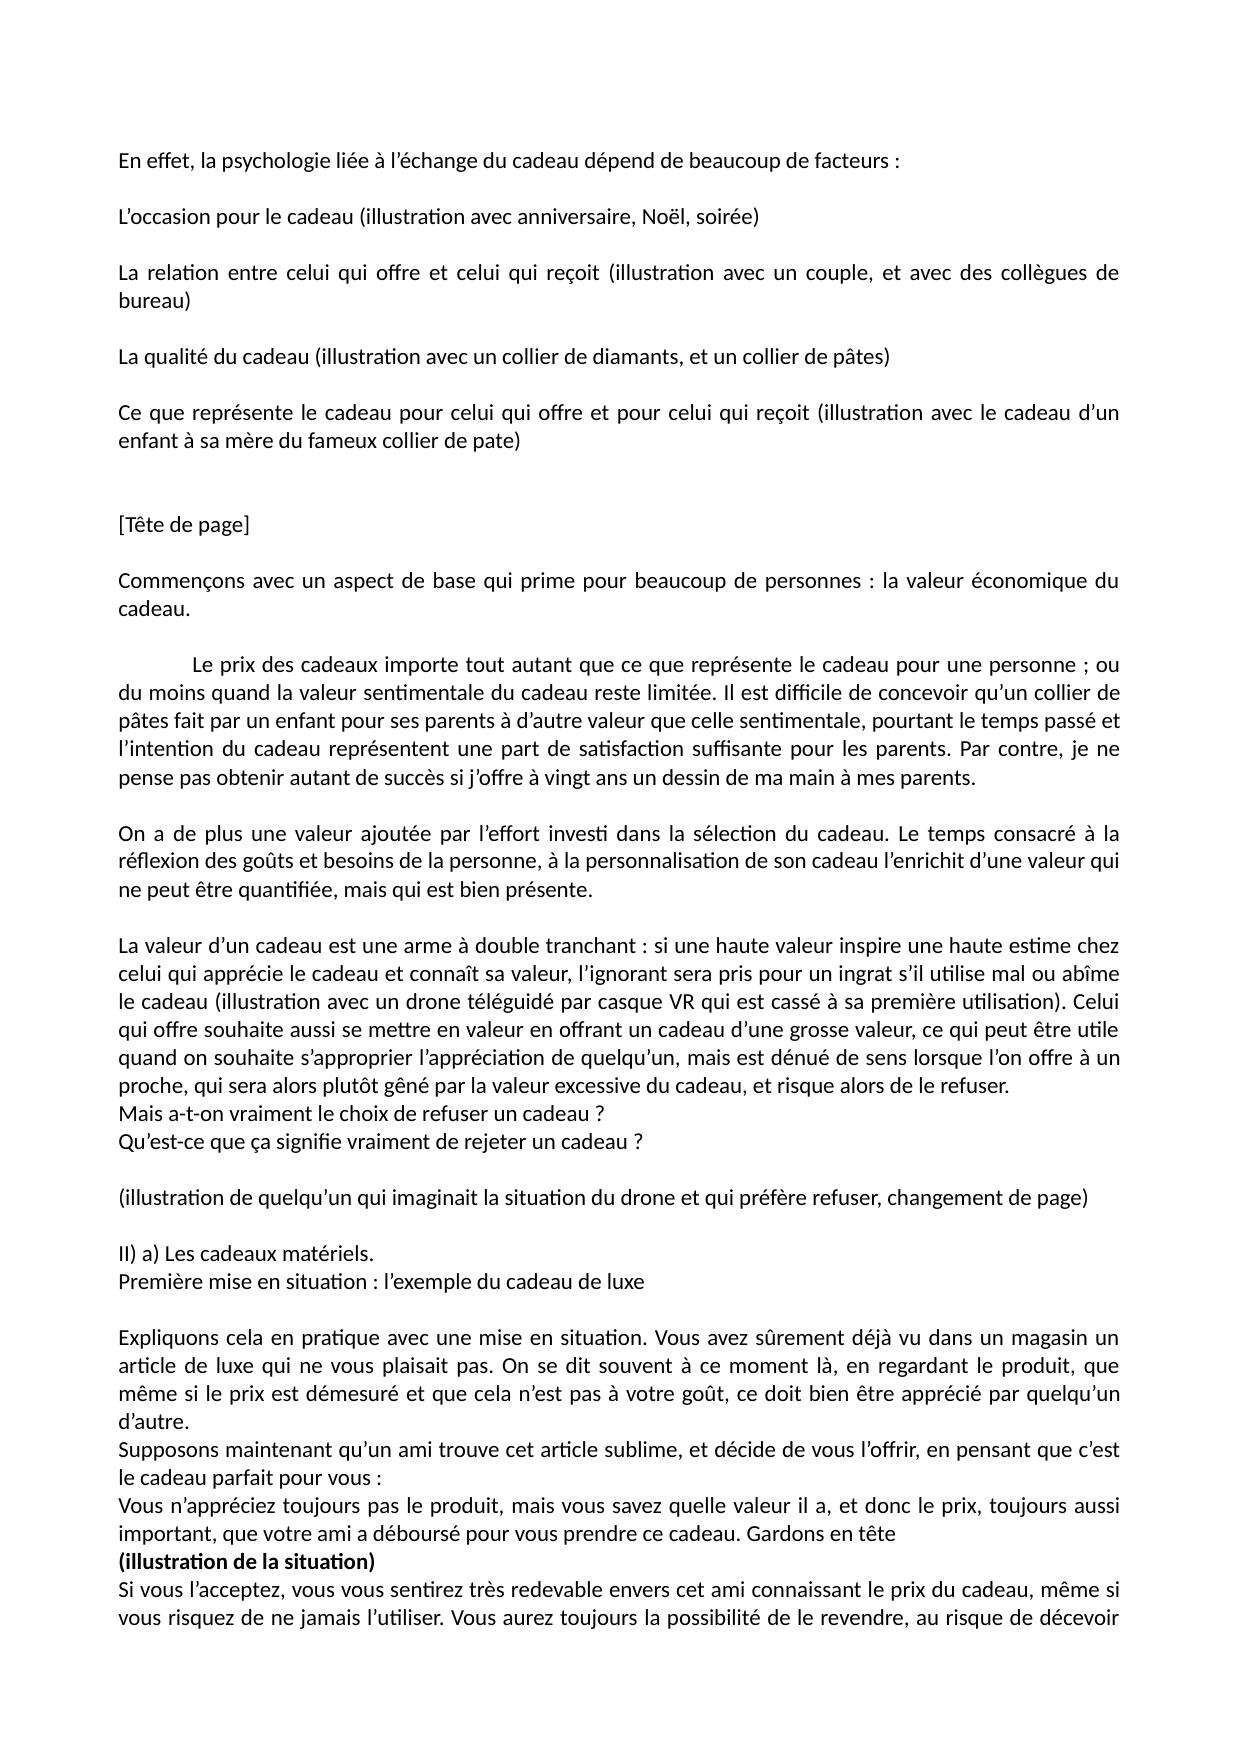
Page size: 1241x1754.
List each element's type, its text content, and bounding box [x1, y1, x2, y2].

text [Tête de page] [118, 510, 1122, 538]
text Ce que représente le cadeau pour celui qui offre et pour celui qui reçoit (illustration avec le cadeau d’un enfant à sa mère du fameux collier de pate) [118, 398, 1122, 454]
text (illustration de la situation) [118, 1547, 1122, 1575]
text Vous n’appréciez toujours pas le produit, mais vous savez quelle valeur il a, et donc le prix, toujours aussi important, que votre ami a déboursé pour vous prendre ce cadeau. Gardons en tête [118, 1491, 1122, 1547]
text Expliquons cela en pratique avec une mise en situation. Vous avez sûrement déjà vu dans un magasin un article de luxe qui ne vous plaisait pas. On se dit souvent à ce moment là, en regardant le produit, que même si le prix est démesuré et que cela n’est pas à votre goût, ce doit bien être apprécié par quelqu’un d’autre. [118, 1323, 1122, 1435]
text On a de plus une valeur ajoutée par l’effort investi dans la sélection du cadeau. Le temps consacré à la réflexion des goûts et besoins de la personne, à la personnalisation de son cadeau l’enrichit d’une valeur qui ne peut être quantifiée, mais qui est bien présente. [118, 819, 1122, 903]
text Commençons avec un aspect de base qui prime pour beaucoup de personnes : la valeur économique du cadeau. [118, 566, 1122, 622]
text Première mise en situation : l’exemple du cadeau de luxe [118, 1267, 1122, 1295]
text En effet, la psychologie liée à l’échange du cadeau dépend de beaucoup de facteurs : [118, 146, 1122, 174]
text Mais a-t-on vraiment le choix de refuser un cadeau ? [118, 1099, 1122, 1127]
text Supposons maintenant qu’un ami trouve cet article sublime, et décide de vous l’offrir, en pensant que c’est le cadeau parfait pour vous : [118, 1435, 1122, 1491]
text Le prix des cadeaux importe tout autant que ce que représente le cadeau pour une personne ; ou du moins quand la valeur sentimentale du cadeau reste limitée. Il est difficile de concevoir qu’un collier de pâtes fait par un enfant pour ses parents à d’autre valeur que celle sentimentale, pourtant le temps passé et l’intention du cadeau représentent une part de satisfaction suffisante pour les parents. Par contre, je ne pense pas obtenir autant de succès si j’offre à vingt ans un dessin de ma main à mes parents. [118, 651, 1122, 791]
text (illustration de quelqu’un qui imaginait la situation du drone et qui préfère refuser, changement de page) [118, 1183, 1122, 1211]
text Qu’est-ce que ça signifie vraiment de rejeter un cadeau ? [118, 1127, 1122, 1155]
text La valeur d’un cadeau est une arme à double tranchant : si une haute valeur inspire une haute estime chez celui qui apprécie le cadeau et connaît sa valeur, l’ignorant sera pris pour un ingrat s’il utilise mal ou abîme le cadeau (illustration avec un drone téléguidé par casque VR qui est cassé à sa première utilisation). Celui qui offre souhaite aussi se mettre en valeur en offrant un cadeau d’une grosse valeur, ce qui peut être utile quand on souhaite s’approprier l’appréciation de quelqu’un, mais est dénué de sens lorsque l’on offre à un proche, qui sera alors plutôt gêné par la valeur excessive du cadeau, et risque alors de le refuser. [118, 931, 1122, 1099]
text La relation entre celui qui offre et celui qui reçoit (illustration avec un couple, et avec des collègues de bureau) [118, 258, 1122, 314]
text L’occasion pour le cadeau (illustration avec anniversaire, Noël, soirée) [118, 202, 1122, 230]
text II) a) Les cadeaux matériels. [118, 1239, 1122, 1267]
text Si vous l’acceptez, vous vous sentirez très redevable envers cet ami connaissant le prix du cadeau, même si vous risquez de ne jamais l’utiliser. Vous aurez toujours la possibilité de le revendre, au risque de décevoir [118, 1575, 1122, 1631]
text La qualité du cadeau (illustration avec un collier de diamants, et un collier de pâtes) [118, 342, 1122, 370]
